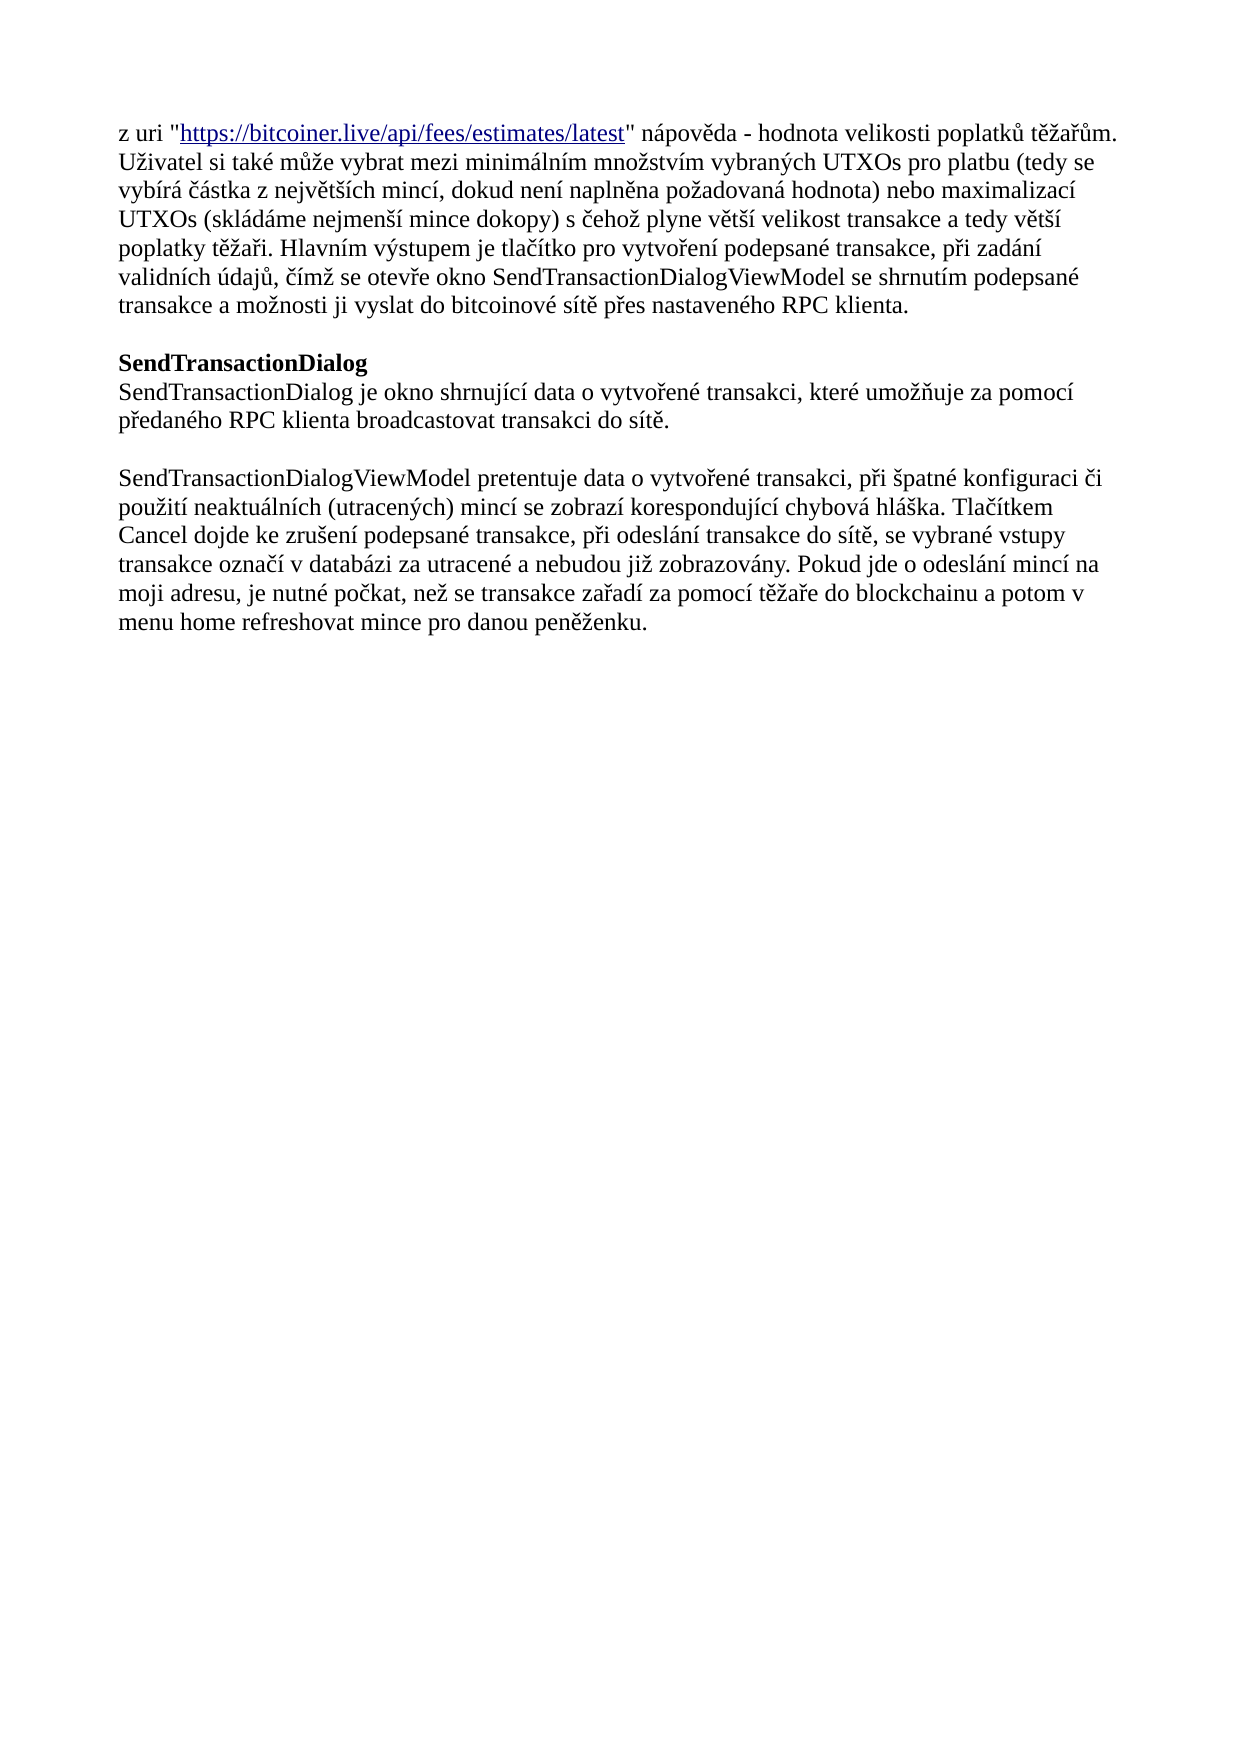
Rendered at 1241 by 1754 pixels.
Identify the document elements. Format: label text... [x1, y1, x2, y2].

text SendTransactionDialog [118, 348, 1122, 377]
text SendTransactionDialog je okno shrnující data o vytvořené transakci, které umožňuje za pomocí předaného RPC klienta broadcastovat transakci do sítě. [118, 377, 1122, 434]
text z uri "https://bitcoiner.live/api/fees/estimates/latest" nápověda - hodnota velikosti poplatků těžařům. Uživatel si také může vybrat mezi minimálním množstvím vybraných UTXOs pro platbu (tedy se vybírá částka z největších mincí, dokud není naplněna požadovaná hodnota) nebo maximalizací UTXOs (skládáme nejmenší mince dokopy) s čehož plyne větší velikost transakce a tedy větší poplatky těžaři. Hlavním výstupem je tlačítko pro vytvoření podepsané transakce, při zadání validních údajů, čímž se otevře okno SendTransactionDialogViewModel se shrnutím podepsané transakce a možnosti ji vyslat do bitcoinové sítě přes nastaveného RPC klienta. [118, 118, 1122, 319]
text SendTransactionDialogViewModel pretentuje data o vytvořené transakci, při špatné konfiguraci či použití neaktuálních (utracených) mincí se zobrazí korespondující chybová hláška. Tlačítkem Cancel dojde ke zrušení podepsané transakce, při odeslání transakce do sítě, se vybrané vstupy transakce označí v databázi za utracené a nebudou již zobrazovány. Pokud jde o odeslání mincí na moji adresu, je nutné počkat, než se transakce zařadí za pomocí těžaře do blockchainu a potom v menu home refreshovat mince pro danou peněženku. [118, 463, 1122, 636]
